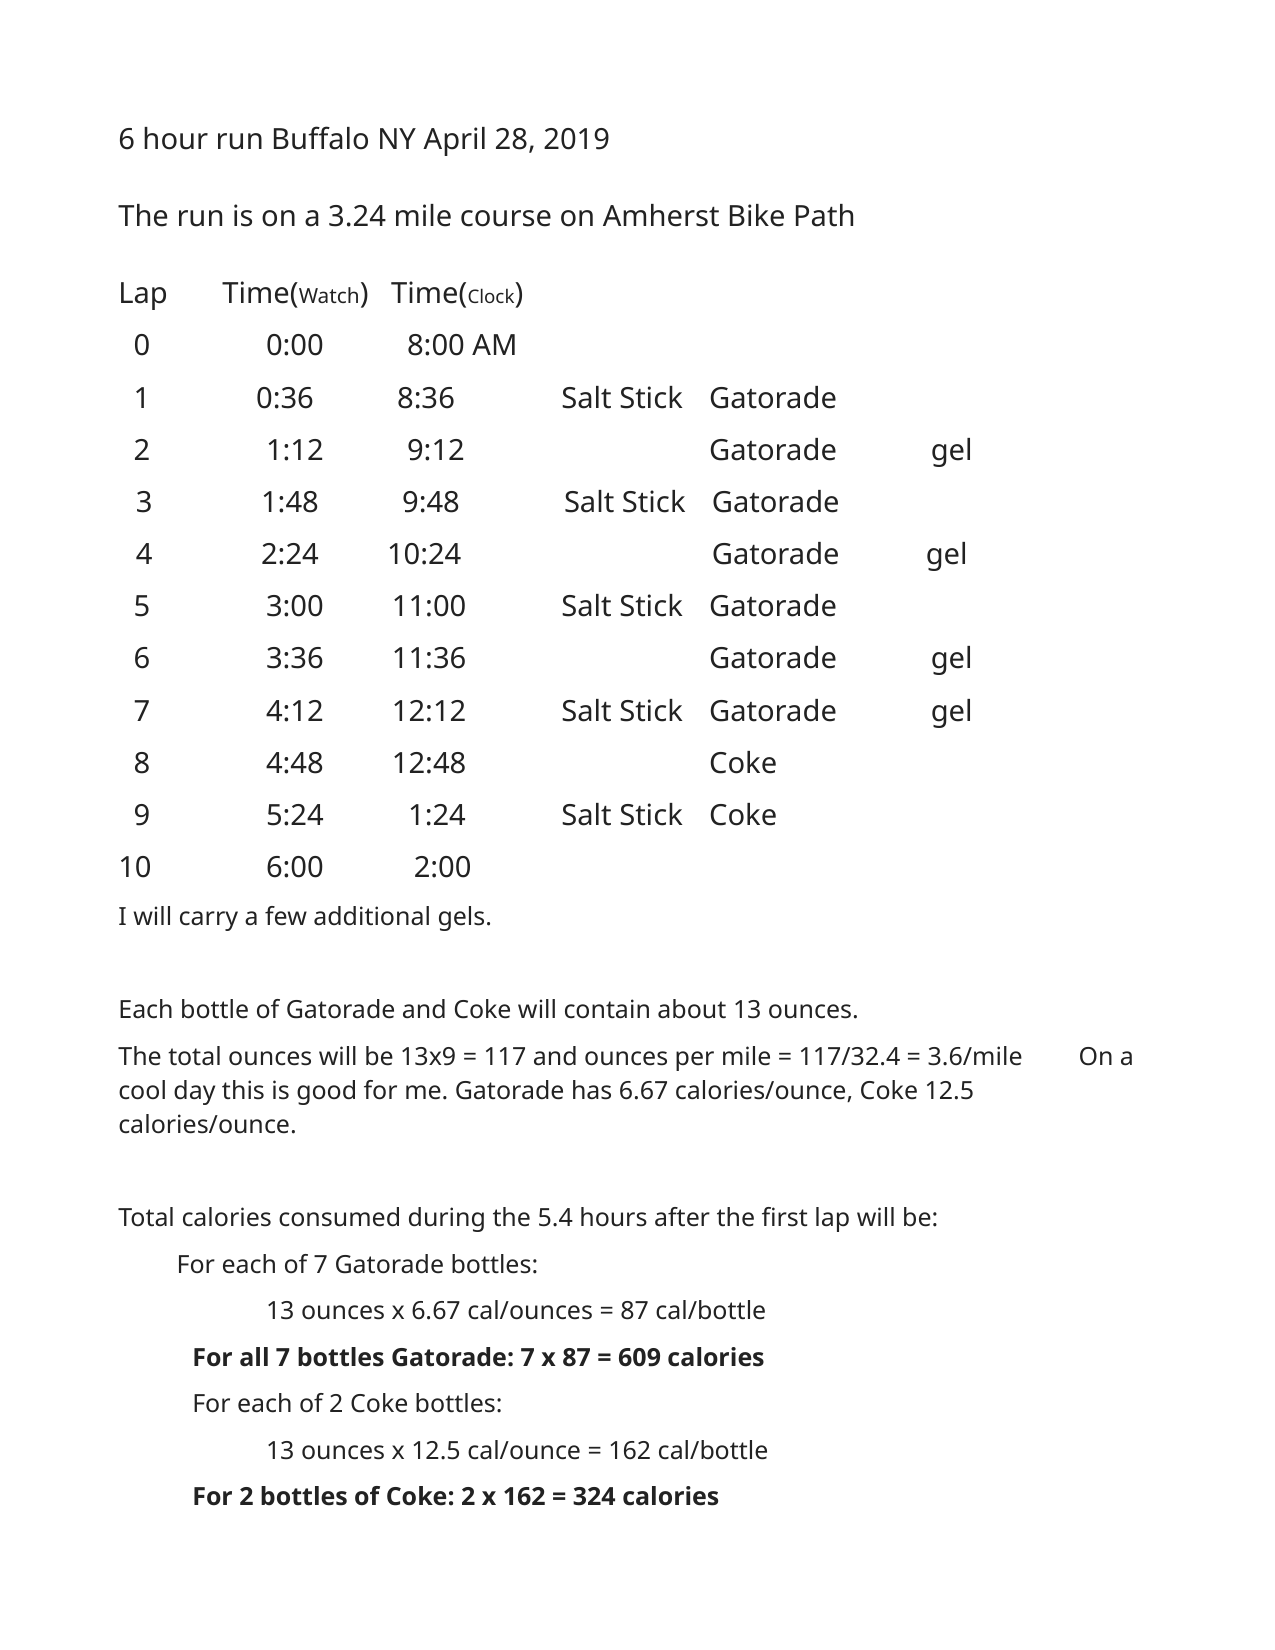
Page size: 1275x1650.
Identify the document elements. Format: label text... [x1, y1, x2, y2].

text For each of 7 Gatorade bottles: [118, 1246, 1157, 1280]
text 3 1:48 9:48 Salt Stick Gatorade [106, 481, 1157, 521]
text 13 ounces x 12.5 cal/ounce = 162 cal/bottle [118, 1432, 1157, 1467]
text 5 3:00 11:00 Salt Stick Gatorade [118, 586, 1157, 625]
text Total calories consumed during the 5.4 hours after the first lap will be: [118, 1200, 1157, 1234]
text 8 4:48 12:48 Coke [118, 742, 1157, 782]
text 1 0:36 8:36 Salt Stick Gatorade [118, 377, 1157, 417]
subtitle The run is on a 3.24 mile course on Amherst Bike Path [118, 195, 1157, 235]
text 4 2:24 10:24 Gatorade gel [106, 533, 1157, 573]
text For 2 bottles of Coke: 2 x 162 = 324 calories [118, 1479, 1157, 1513]
text 6 3:36 11:36 Gatorade gel [118, 638, 1157, 677]
subtitle Lap Time(Watch) Time(Clock) [118, 272, 1157, 312]
text For each of 2 Coke bottles: [118, 1386, 1157, 1420]
text 7 4:12 12:12 Salt Stick Gatorade gel [118, 690, 1157, 730]
text 10 6:00 2:00 [118, 847, 1157, 886]
text 2 1:12 9:12 Gatorade gel [118, 429, 1157, 469]
text 9 5:24 1:24 Salt Stick Coke [118, 794, 1157, 834]
text I will carry a few additional gels. [118, 899, 1157, 933]
text 0 0:00 8:00 AM [118, 325, 1157, 364]
text For all 7 bottles Gatorade: 7 x 87 = 609 calories [118, 1339, 1157, 1373]
text The total ounces will be 13x9 = 117 and ounces per mile = 117/32.4 = 3.6/mile On a cool day this is good for me. Gatorade has 6.67 calories/ounce, Coke 12.5 calories/ounce. [118, 1038, 1157, 1141]
text 13 ounces x 6.67 cal/ounces = 87 cal/bottle [118, 1293, 1157, 1327]
text Each bottle of Gatorade and Coke will contain about 13 ounces. [118, 992, 1157, 1026]
subtitle 6 hour run Buffalo NY April 28, 2019 [118, 118, 1157, 158]
